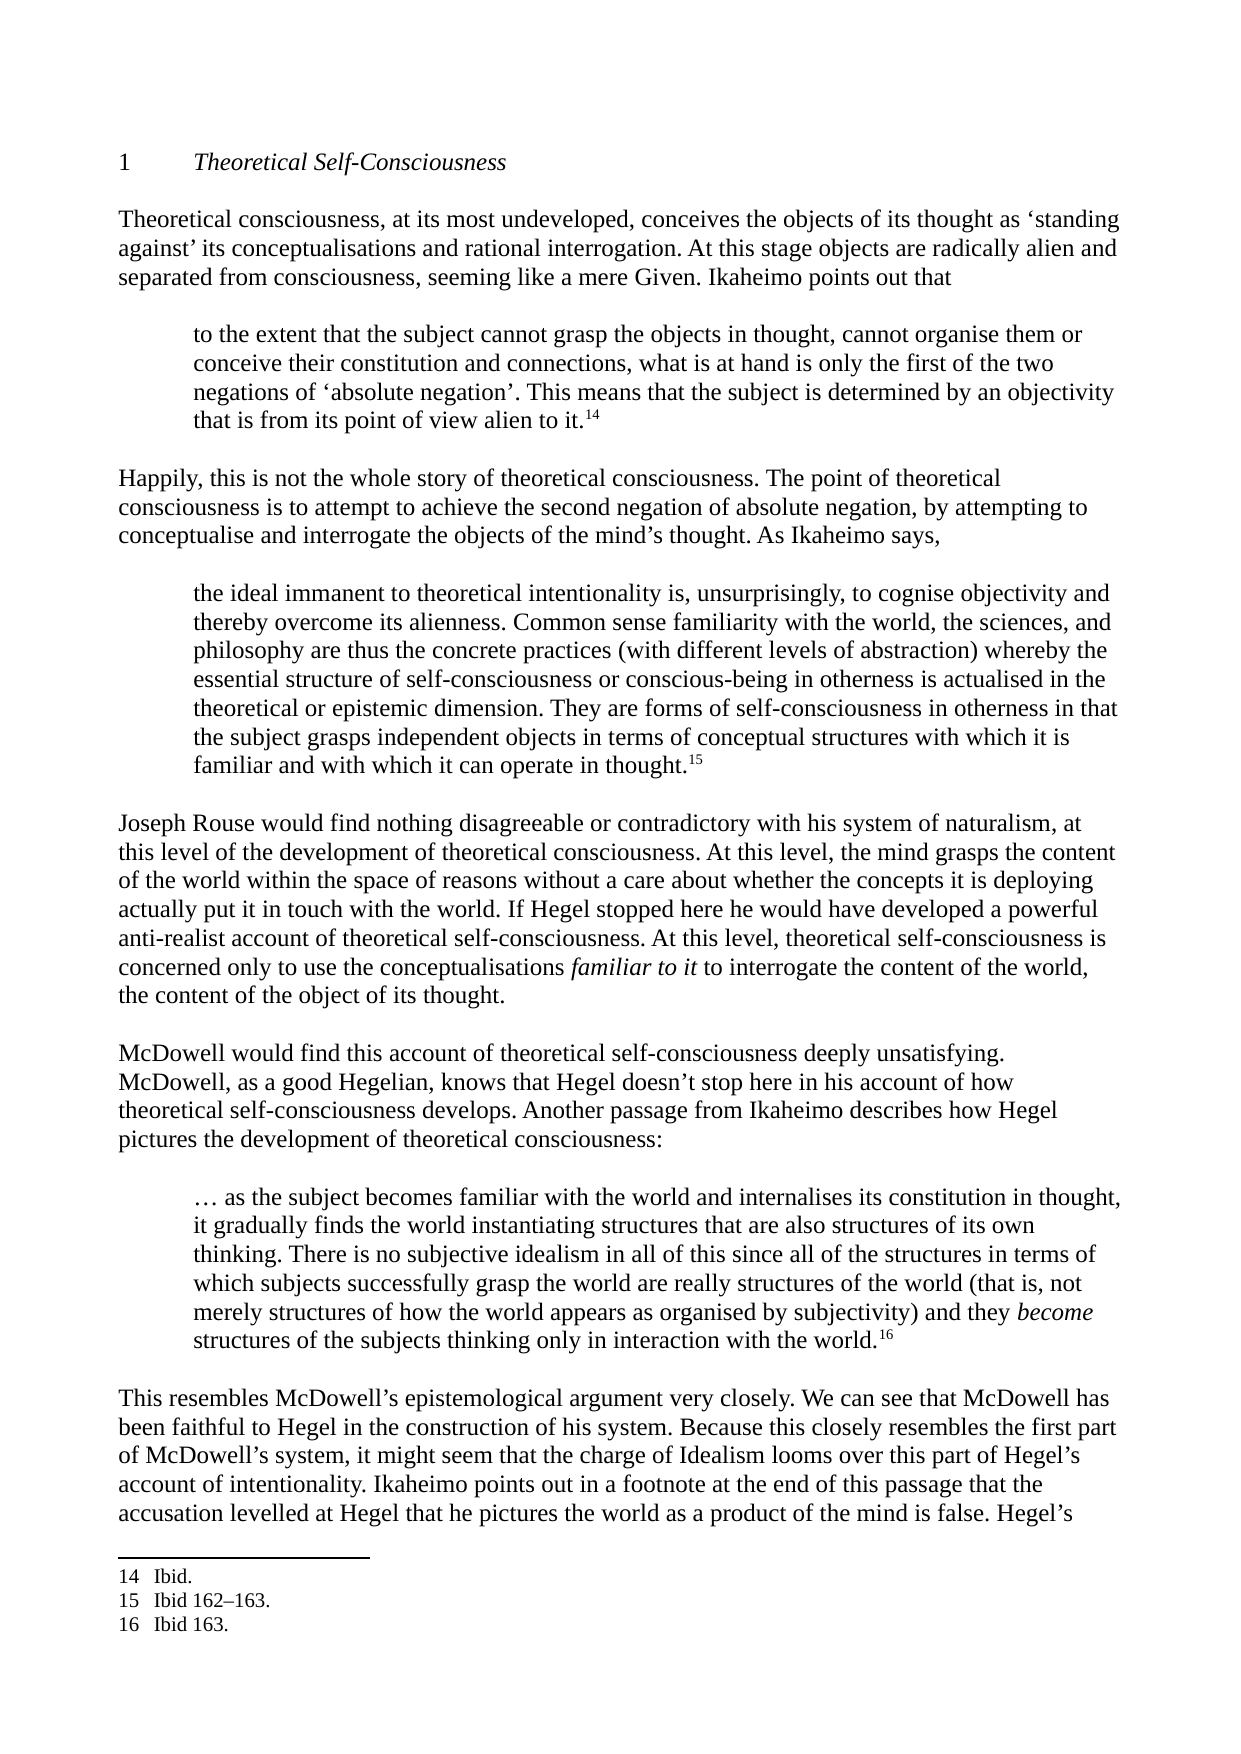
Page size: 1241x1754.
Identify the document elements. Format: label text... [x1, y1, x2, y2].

text Happily, this is not the whole story of theoretical consciousness. The point of theoretical consciousness is to attempt to achieve the second negation of absolute negation, by attempting to conceptualise and interrogate the objects of the mind’s thought. As Ikaheimo says, [118, 463, 1122, 549]
text Theoretical consciousness, at its most undeveloped, conceives the objects of its thought as ‘standing against’ its conceptualisations and rational interrogation. At this stage objects are radically alien and separated from consciousness, seeming like a mere Given. Ikaheimo points out that [118, 204, 1122, 291]
text the ideal immanent to theoretical intentionality is, unsurprisingly, to cognise objectivity and thereby overcome its alienness. Common sense familiarity with the world, the sciences, and philosophy are thus the concrete practices (with different levels of abstraction) whereby the essential structure of self-consciousness or conscious-being in otherness is actualised in the theoretical or epistemic dimension. They are forms of self-consciousness in otherness in that the subject grasps independent objects in terms of conceptual structures with which it is familiar and with which it can operate in thought. [193, 578, 1122, 779]
text This resembles McDowell’s epistemological argument very closely. We can see that McDowell has been faithful to Hegel in the construction of his system. Because this closely resembles the first part of McDowell’s system, it might seem that the charge of Idealism looms over this part of Hegel’s account of intentionality. Ikaheimo points out in a footnote at the end of this passage that the accusation levelled at Hegel that he pictures the world as a product of the mind is false. Hegel’s [118, 1383, 1122, 1527]
text Ibid. [118, 1564, 1122, 1588]
text McDowell would find this account of theoretical self-consciousness deeply unsatisfying. McDowell, as a good Hegelian, knows that Hegel doesn’t stop here in his account of how theoretical self-consciousness develops. Another passage from Ikaheimo describes how Hegel pictures the development of theoretical consciousness: [118, 1038, 1122, 1153]
text Joseph Rouse would find nothing disagreeable or contradictory with his system of naturalism, at this level of the development of theoretical consciousness. At this level, the mind grasps the content of the world within the space of reasons without a care about whether the concepts it is deploying actually put it in touch with the world. If Hegel stopped here he would have developed a powerful anti-realist account of theoretical self-consciousness. At this level, theoretical self-consciousness is concerned only to use the conceptualisations familiar to it to interrogate the content of the world, the content of the object of its thought. [118, 808, 1122, 1009]
text Ibid 163. [118, 1612, 1122, 1636]
text Ibid 162–163. [118, 1588, 1122, 1612]
text … as the subject becomes familiar with the world and internalises its constitution in thought, it gradually finds the world instantiating structures that are also structures of its own thinking. There is no subjective idealism in all of this since all of the structures in terms of which subjects successfully grasp the world are really structures of the world (that is, not merely structures of how the world appears as organised by subjectivity) and they become structures of the subjects thinking only in interaction with the world. [193, 1182, 1122, 1354]
text 1 Theoretical Self-Consciousness [118, 147, 1122, 176]
text to the extent that the subject cannot grasp the objects in thought, cannot organise them or conceive their constitution and connections, what is at hand is only the first of the two negations of ‘absolute negation’. This means that the subject is determined by an objectivity that is from its point of view alien to it. [193, 319, 1122, 434]
